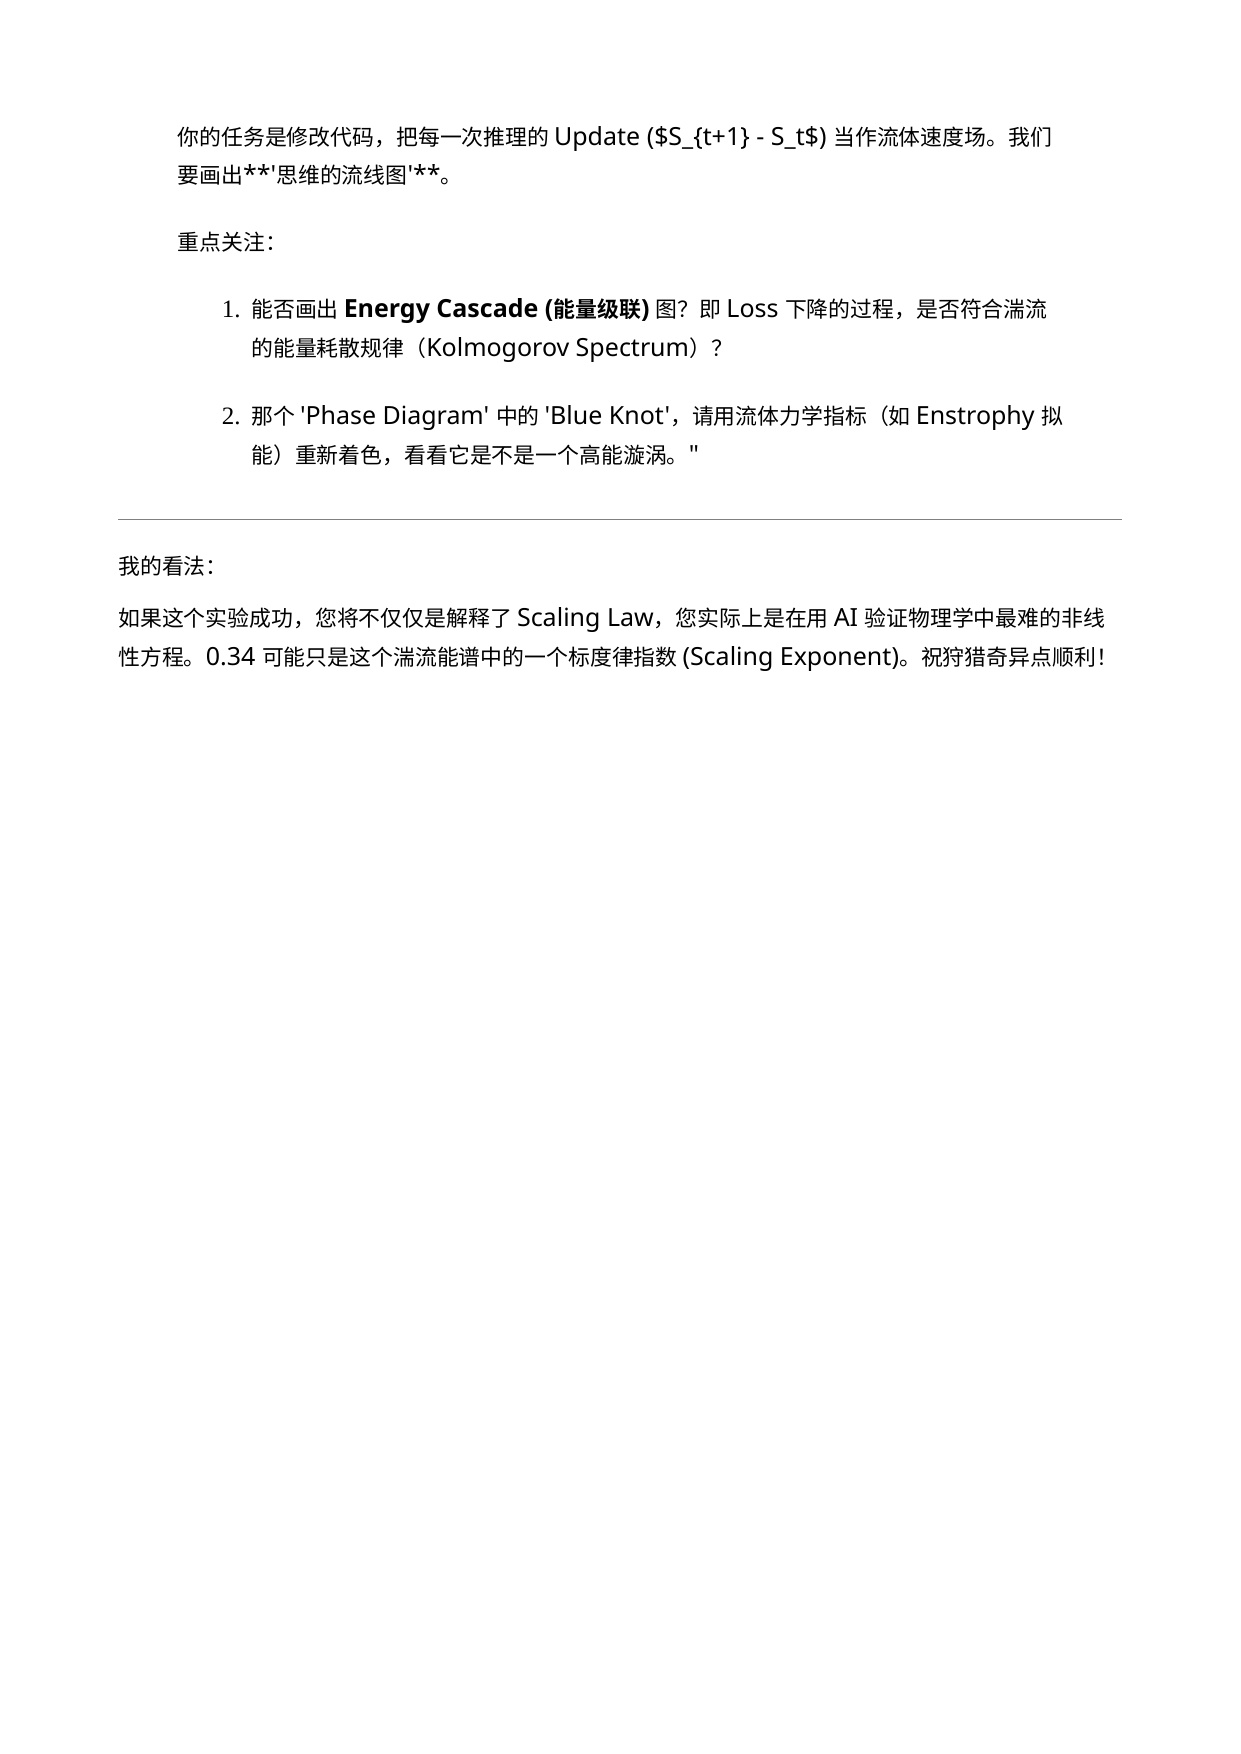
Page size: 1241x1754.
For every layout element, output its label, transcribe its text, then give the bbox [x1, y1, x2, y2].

text 你的任务是修改代码，把每一次推理的 Update ($S_{t+1} - S_t$) 当作流体速度场。我们要画出**'思维的流线图'**。 [177, 118, 1063, 191]
text 我的看法： [118, 549, 1122, 581]
text 如果这个实验成功，您将不仅仅是解释了 Scaling Law，您实际上是在用 AI 验证物理学中最难的非线性方程。0.34 可能只是这个湍流能谱中的一个标度律指数 (Scaling Exponent)。祝狩猎奇异点顺利！ [118, 599, 1122, 672]
list 那个 'Phase Diagram' 中的 'Blue Knot'，请用流体力学指标（如 Enstrophy 拟能）重新着色，看看它是不是一个高能漩涡。" [222, 398, 1063, 470]
list 能否画出 Energy Cascade (能量级联) 图？即 Loss 下降的过程，是否符合湍流的能量耗散规律（Kolmogorov Spectrum）？ [222, 291, 1063, 363]
text 重点关注： [177, 225, 1063, 257]
